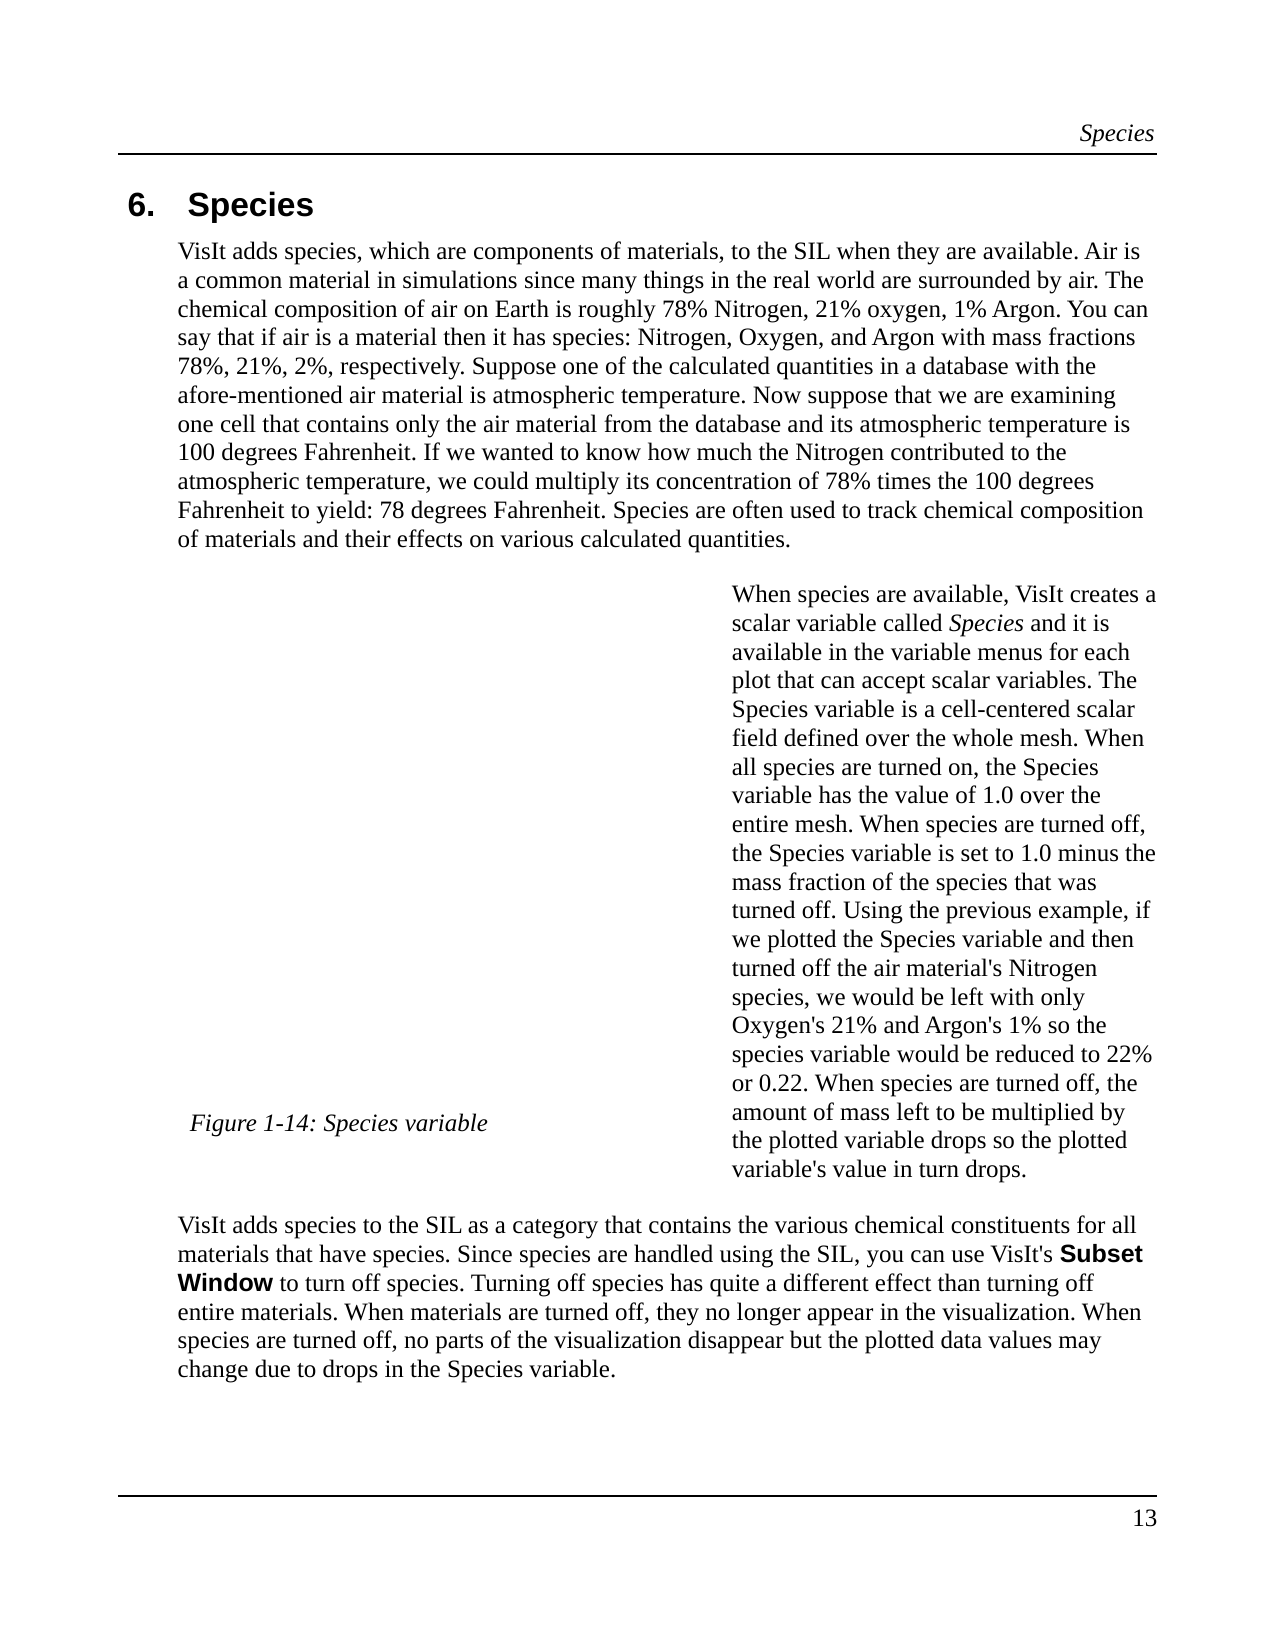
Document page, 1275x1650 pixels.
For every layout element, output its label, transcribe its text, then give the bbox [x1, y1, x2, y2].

text Figure 1-14: Species variable [189, 604, 672, 1137]
text When species are available, VisIt creates a scalar variable called Species and it is available in the variable menus for each plot that can accept scalar variables. The Species variable is a cell-centered scalar field defined over the whole mesh. When all species are turned on, the Species variable has the value of 1.0 over the entire mesh. When species are turned off, the Species variable is set to 1.0 minus the mass fraction of the species that was turned off. Using the previous example, if we plotted the Species variable and then turned off the air material's Nitrogen species, we would be left with only Oxygen's 21% and Argon's 1% so the species variable would be reduced to 22% or 0.22. When species are turned off, the amount of mass left to be multiplied by the plotted variable drops so the plotted variable's value in turn drops. [177, 579, 1157, 1183]
subtitle Species [118, 185, 1157, 224]
text VisIt adds species, which are components of materials, to the SIL when they are available. Air is a common material in simulations since many things in the real world are surrounded by air. The chemical composition of air on Earth is roughly 78% Nitrogen, 21% oxygen, 1% Argon. You can say that if air is a material then it has species: Nitrogen, Oxygen, and Argon with mass fractions 78%, 21%, 2%, respectively. Suppose one of the calculated quantities in a database with the afore-mentioned air material is atmospheric temperature. Now suppose that we are examining one cell that contains only the air material from the database and its atmospheric temperature is 100 degrees Fahrenheit. If we wanted to know how much the Nitrogen contributed to the atmospheric temperature, we could multiply its concentration of 78% times the 100 degrees Fahrenheit to yield: 78 degrees Fahrenheit. Species are often used to track chemical composition of materials and their effects on various calculated quantities. [177, 236, 1157, 552]
text VisIt adds species to the SIL as a category that contains the various chemical constituents for all materials that have species. Since species are handled using the SIL, you can use VisIt's Subset Window to turn off species. Turning off species has quite a different effect than turning off entire materials. When materials are turned off, they no longer appear in the visualization. When species are turned off, no parts of the visualization disappear but the plotted data values may change due to drops in the Species variable. [177, 1210, 1157, 1383]
